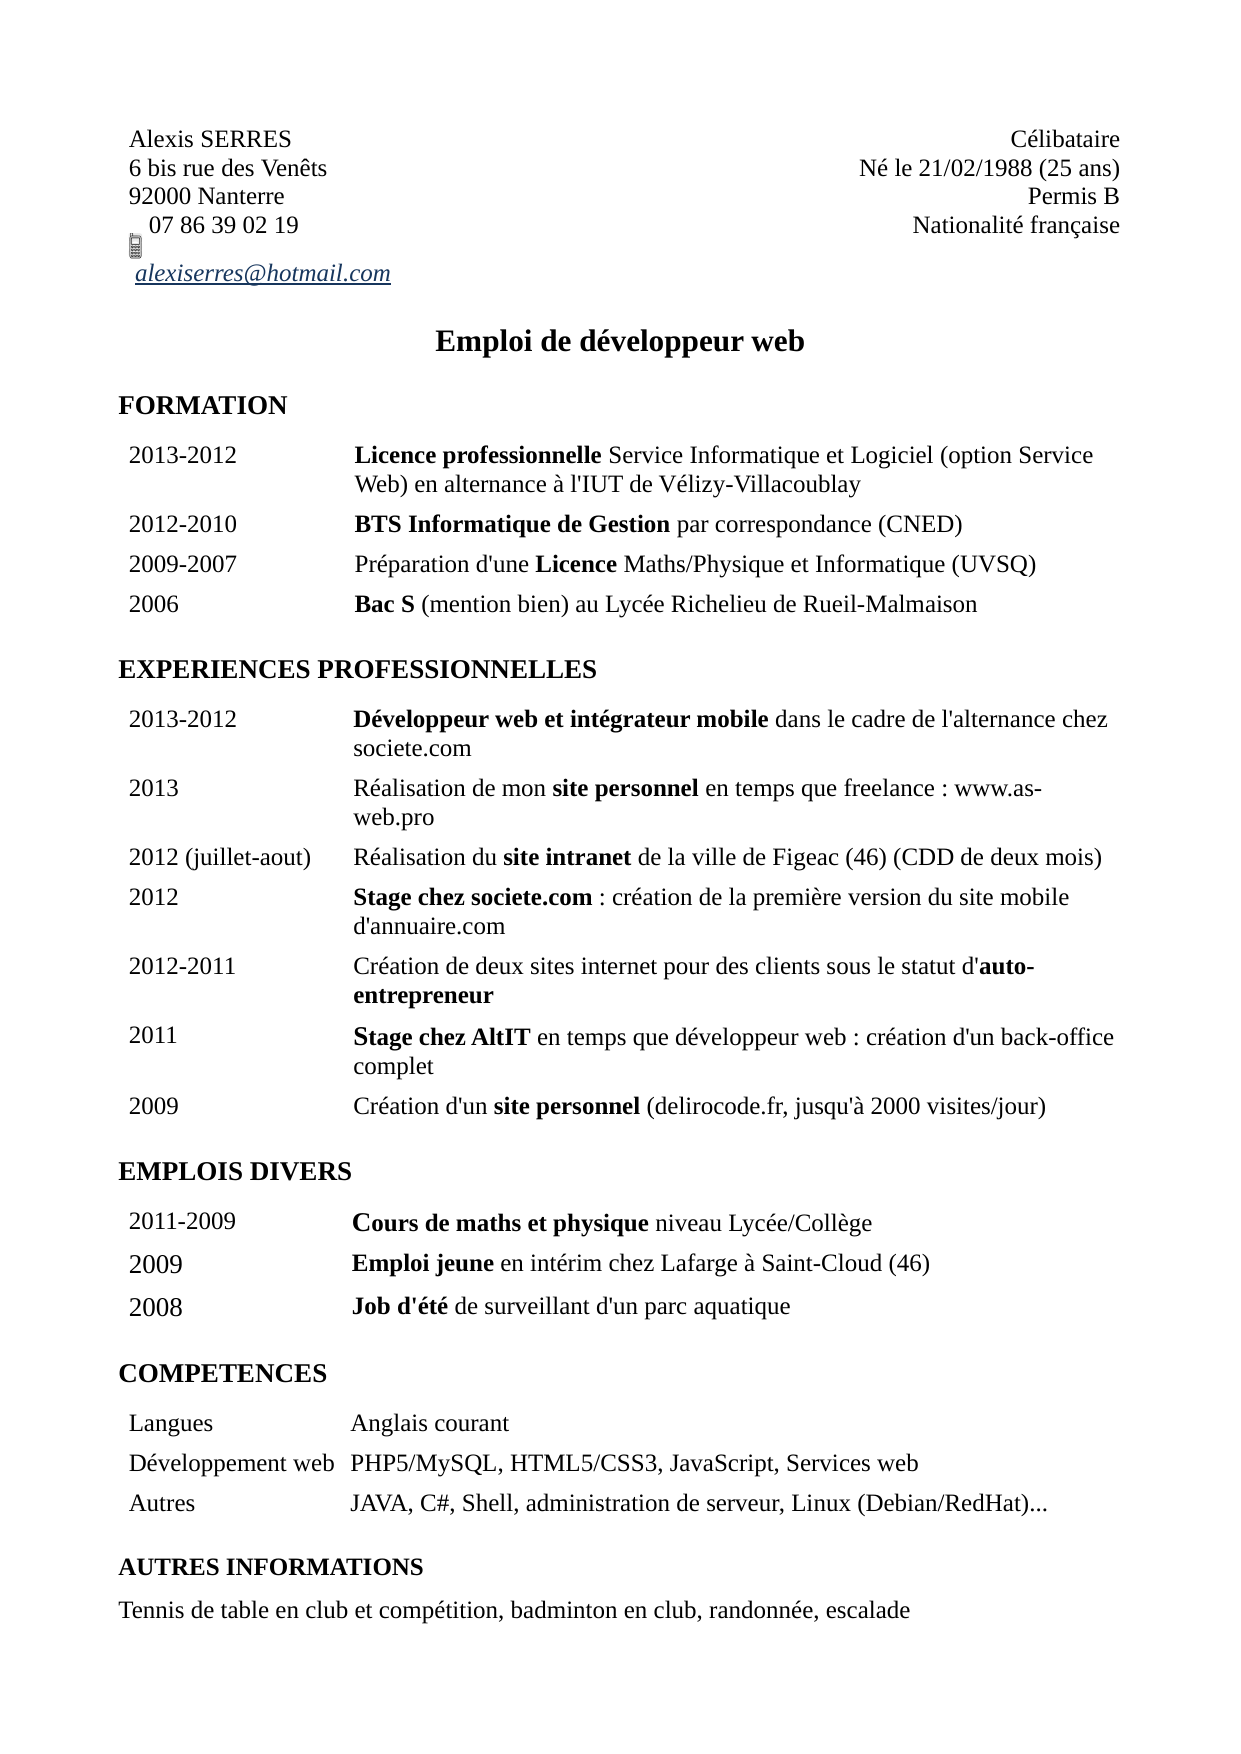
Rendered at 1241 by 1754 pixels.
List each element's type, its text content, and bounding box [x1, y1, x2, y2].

table_cell 2006 [123, 584, 349, 624]
table_cell BTS Informatique de Gestion par correspondance (CNED) [349, 503, 1127, 543]
table_cell 2012 [123, 876, 347, 945]
table_cell 2012 (juillet-aout) [123, 836, 347, 876]
text Emploi de développeur web [118, 322, 1122, 358]
table_header Cours de maths et physique niveau Lycée/Collège [346, 1200, 1127, 1243]
table_header 2011-2009 [123, 1200, 346, 1243]
table_cell Autres [123, 1483, 344, 1523]
text AUTRES INFORMATIONS [118, 1552, 1122, 1580]
text COMPETENCES [118, 1357, 1122, 1388]
table_cell Préparation d'une Licence Maths/Physique et Informatique (UVSQ) [349, 544, 1127, 584]
table_header Anglais courant [344, 1402, 1127, 1442]
table_cell 2011 [123, 1014, 347, 1086]
table_header Célibataire Né le 21/02/1988 (25 ans) Permis B Nationalité française [779, 118, 1126, 293]
table_cell Création de deux sites internet pour des clients sous le statut d'auto-entrepreneur [347, 945, 1127, 1014]
table_cell Stage chez AltIT en temps que développeur web : création d'un back-office complet [347, 1014, 1127, 1086]
table_cell PHP5/MySQL, HTML5/CSS3, JavaScript, Services web [344, 1443, 1127, 1483]
table_header Alexis SERRES 6 bis rue des Venêts 92000 Nanterre 07 86 39 02 19 alexiserres@hotmail.com [123, 118, 779, 293]
table_cell Développement web [123, 1443, 344, 1483]
table_header Développeur web et intégrateur mobile dans le cadre de l'alternance chez societe.com [347, 698, 1127, 767]
table_cell 2009-2007 [123, 544, 349, 584]
table_header 2013-2012 [123, 698, 347, 767]
table_cell JAVA, C#, Shell, administration de serveur, Linux (Debian/RedHat)... [344, 1483, 1127, 1523]
table_cell Emploi jeune en intérim chez Lafarge à Saint-Cloud (46) [346, 1243, 1127, 1285]
table_cell 2009 [123, 1243, 346, 1285]
table_cell 2008 [123, 1285, 346, 1328]
text FORMATION [118, 389, 1122, 420]
table_cell Stage chez societe.com : création de la première version du site mobile d'annuaire.com [347, 876, 1127, 945]
table_cell Réalisation du site intranet de la ville de Figeac (46) (CDD de deux mois) [347, 836, 1127, 876]
table_cell 2012-2011 [123, 945, 347, 1014]
table_header Licence professionnelle Service Informatique et Logiciel (option Service Web) en alternance à l'IUT de Vélizy-Villacoublay [349, 434, 1127, 503]
table_header Langues [123, 1402, 344, 1442]
text EXPERIENCES PROFESSIONNELLES [118, 653, 1122, 684]
table_cell Bac S (mention bien) au Lycée Richelieu de Rueil-Malmaison [349, 584, 1127, 624]
text EMPLOIS DIVERS [118, 1154, 1122, 1186]
table_cell 2013 [123, 767, 347, 836]
text Tennis de table en club et compétition, badminton en club, randonnée, escalade [118, 1595, 1122, 1623]
table_cell 2009 [123, 1086, 347, 1126]
table_cell Création d'un site personnel (delirocode.fr, jusqu'à 2000 visites/jour) [347, 1086, 1127, 1126]
table_cell Réalisation de mon site personnel en temps que freelance : www.as-web.pro [347, 767, 1127, 836]
table_cell Job d'été de surveillant d'un parc aquatique [346, 1285, 1127, 1328]
table_cell 2012-2010 [123, 503, 349, 543]
table_header 2013-2012 [123, 434, 349, 503]
